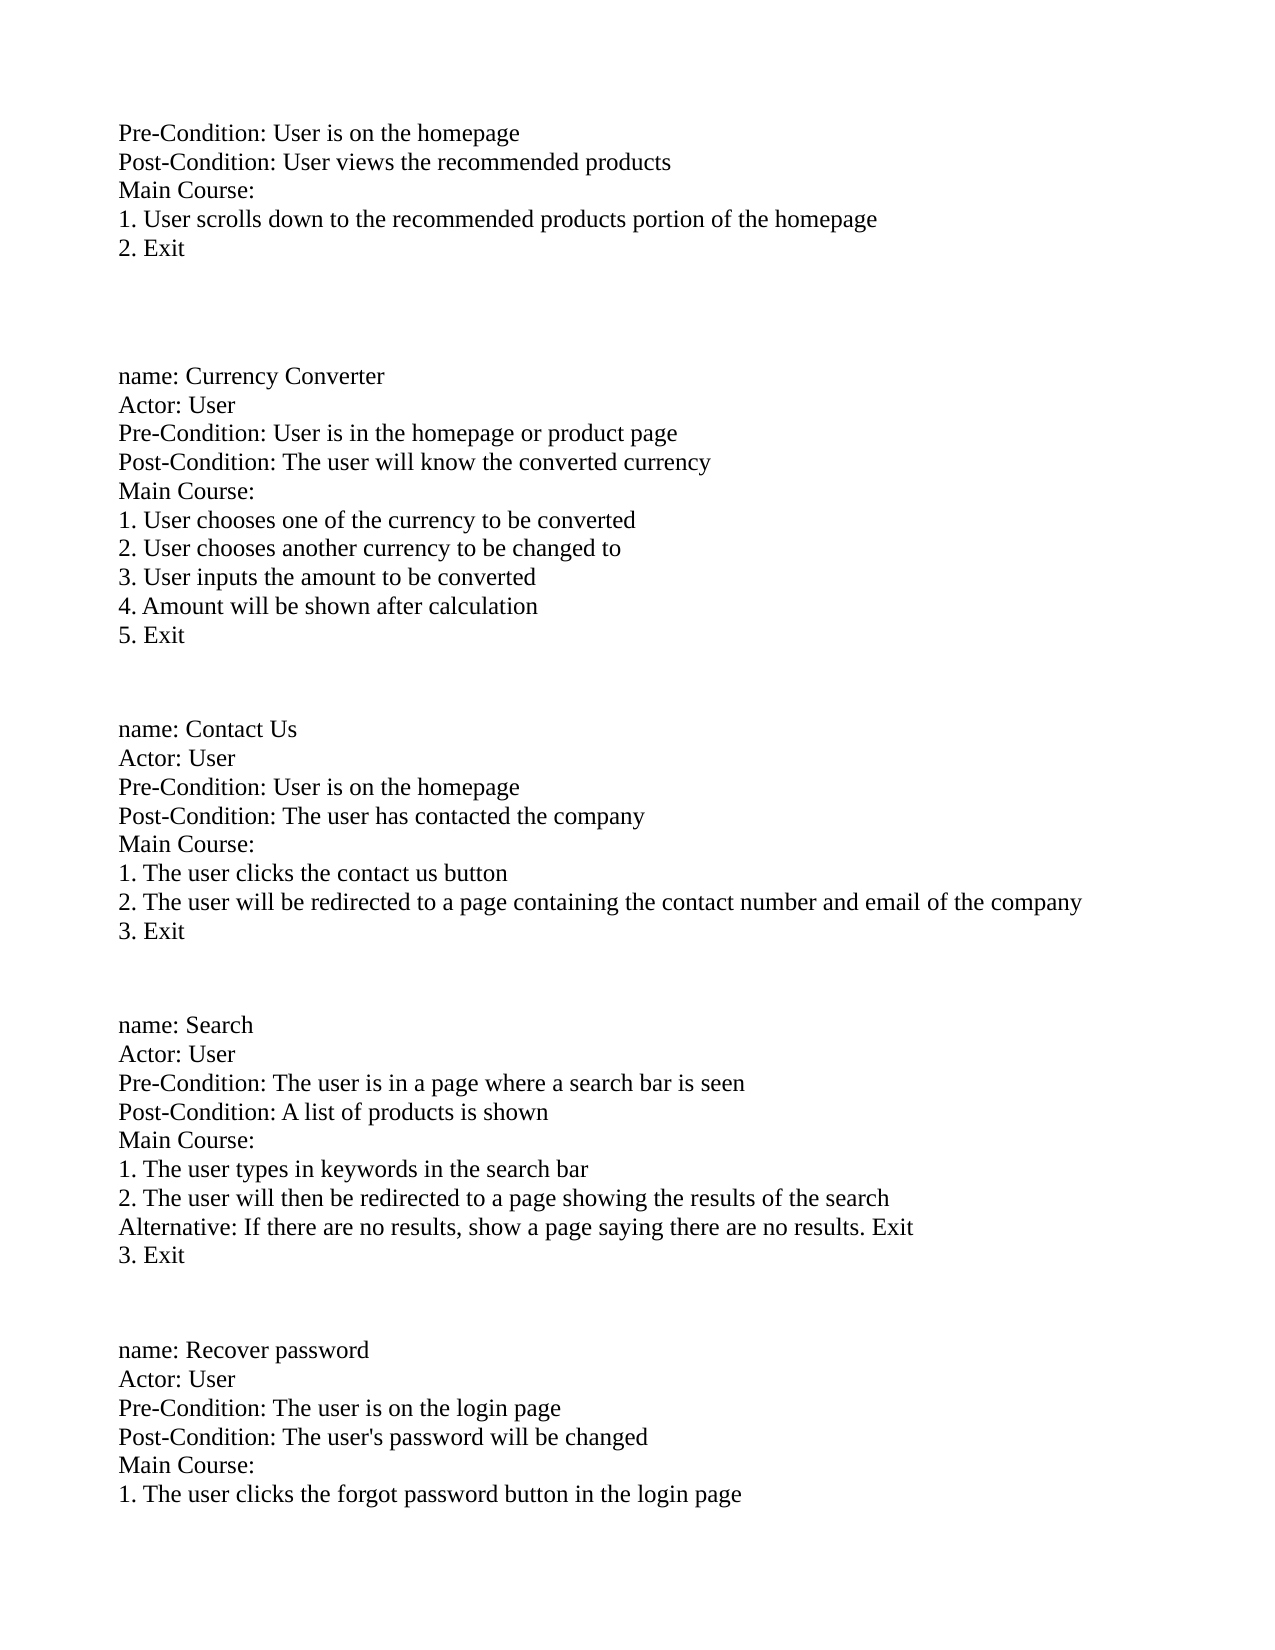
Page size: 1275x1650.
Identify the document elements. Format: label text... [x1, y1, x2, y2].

text Main Course: [118, 476, 1157, 505]
text Pre-Condition: User is on the homepage [118, 118, 1157, 147]
text Alternative: If there are no results, show a page saying there are no results. Exit [118, 1212, 1157, 1241]
text Main Course: [118, 829, 1157, 858]
text Pre-Condition: User is in the homepage or product page [118, 418, 1157, 447]
text Post-Condition: The user's password will be changed [118, 1422, 1157, 1450]
text name: Contact Us [118, 714, 1157, 743]
text 2. The user will then be redirected to a page showing the results of the search [118, 1183, 1157, 1212]
text Main Course: [118, 176, 1157, 204]
text Pre-Condition: User is on the homepage [118, 772, 1157, 801]
text 1. User scrolls down to the recommended products portion of the homepage [118, 204, 1157, 233]
text Post-Condition: A list of products is shown [118, 1097, 1157, 1126]
text name: Search [118, 1011, 1157, 1039]
text 1. The user clicks the forgot password button in the login page [118, 1479, 1157, 1508]
text 2. Exit [118, 233, 1157, 262]
text 5. Exit [118, 620, 1157, 648]
text Post-Condition: The user will know the converted currency [118, 447, 1157, 476]
text Pre-Condition: The user is in a page where a search bar is seen [118, 1068, 1157, 1097]
text 3. Exit [118, 1241, 1157, 1269]
text Post-Condition: User views the recommended products [118, 147, 1157, 176]
text Main Course: [118, 1126, 1157, 1154]
text name: Currency Converter [118, 361, 1157, 390]
text 2. The user will be redirected to a page containing the contact number and email of the company [118, 887, 1157, 916]
text Pre-Condition: The user is on the login page [118, 1393, 1157, 1422]
text 2. User chooses another currency to be changed to [118, 533, 1157, 562]
text name: Recover password [118, 1335, 1157, 1364]
text Actor: User [118, 1039, 1157, 1068]
text 4. Amount will be shown after calculation [118, 591, 1157, 620]
text Post-Condition: The user has contacted the company [118, 801, 1157, 829]
text 3. Exit [118, 916, 1157, 944]
text 1. The user clicks the contact us button [118, 858, 1157, 887]
text Actor: User [118, 743, 1157, 772]
text Actor: User [118, 1364, 1157, 1393]
text 1. User chooses one of the currency to be converted [118, 505, 1157, 533]
text Main Course: [118, 1450, 1157, 1479]
text 3. User inputs the amount to be converted [118, 562, 1157, 591]
text 1. The user types in keywords in the search bar [118, 1154, 1157, 1183]
text Actor: User [118, 390, 1157, 418]
